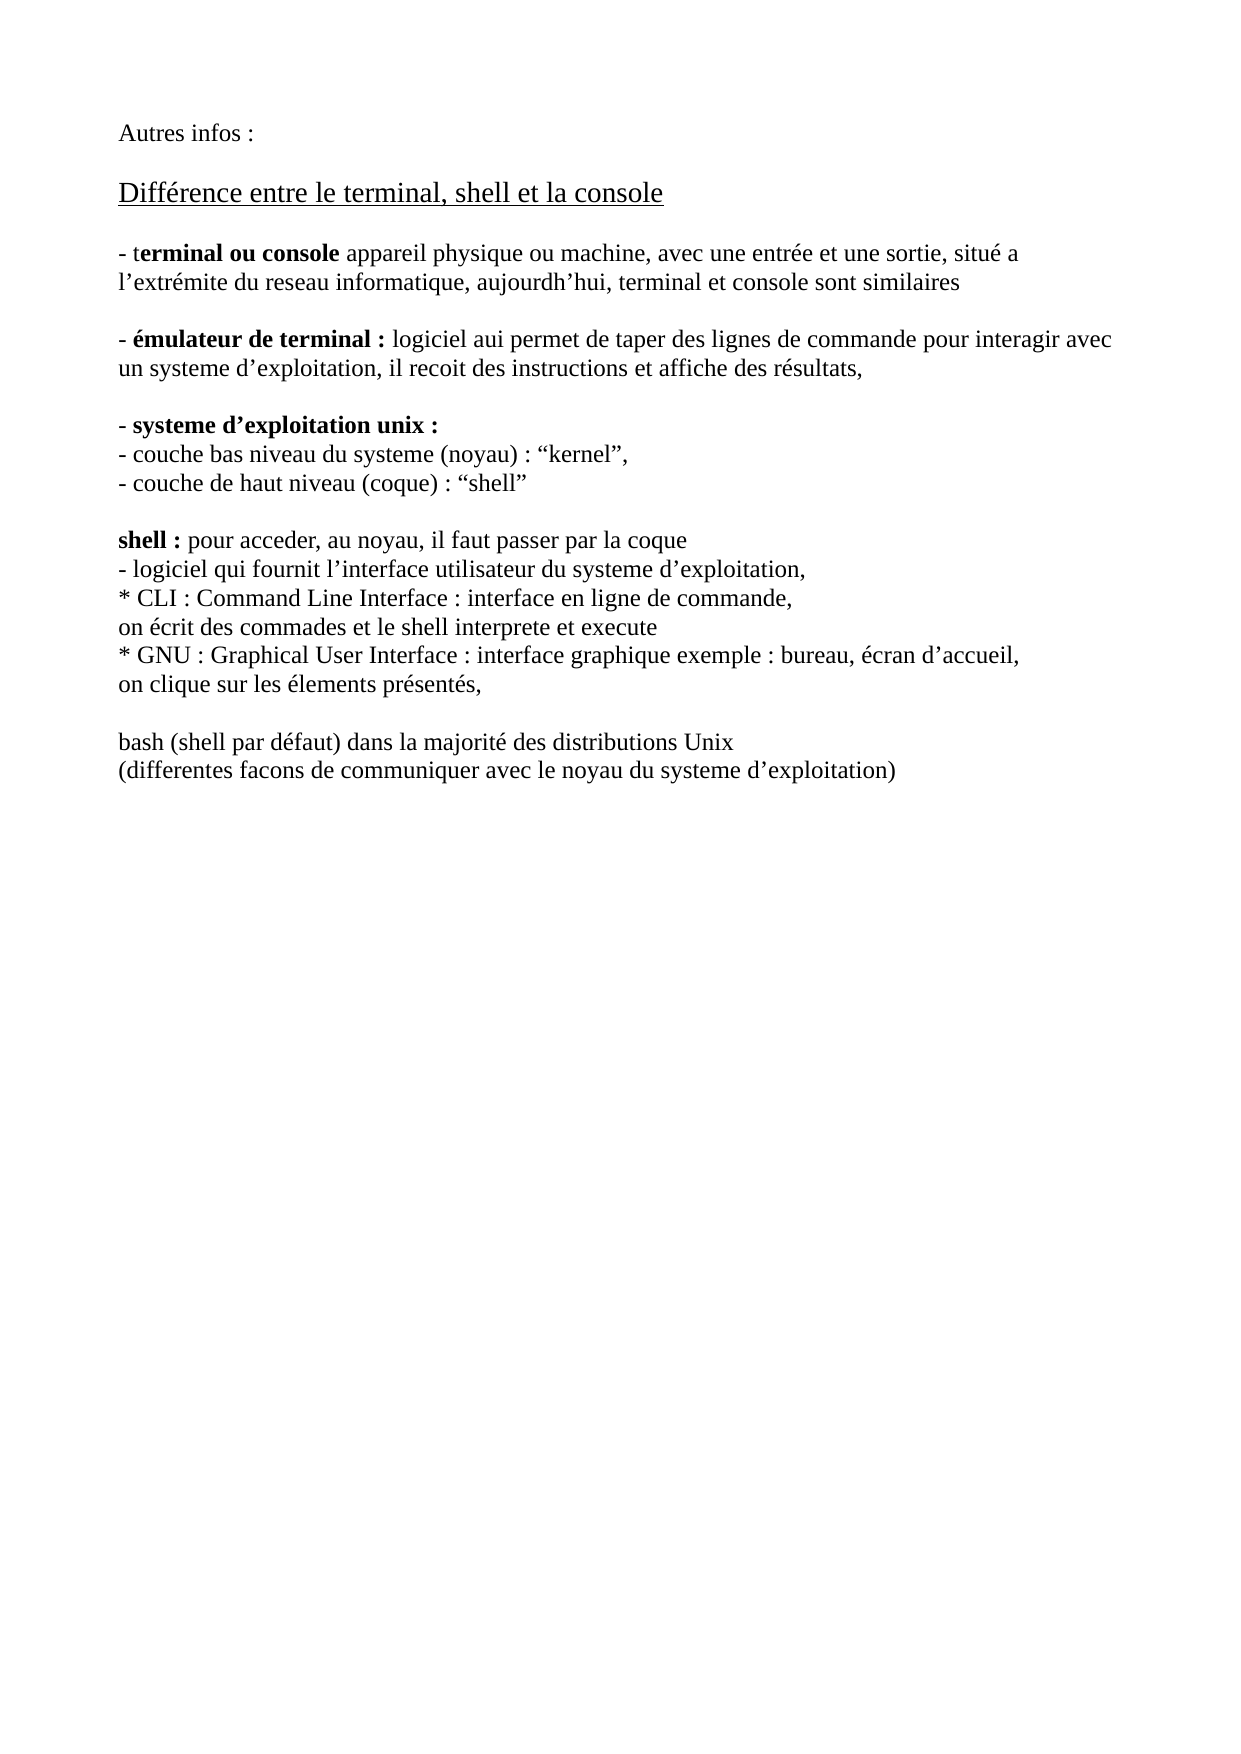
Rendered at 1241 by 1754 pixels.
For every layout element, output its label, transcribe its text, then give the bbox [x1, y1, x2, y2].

text - terminal ou console appareil physique ou machine, avec une entrée et une sortie, situé a l’extrémite du reseau informatique, aujourdh’hui, terminal et console sont similaires [118, 238, 1122, 295]
text - logiciel qui fournit l’interface utilisateur du systeme d’exploitation, [118, 554, 1122, 583]
text Autres infos : [118, 118, 1122, 147]
text * GNU : Graphical User Interface : interface graphique exemple : bureau, écran d’accueil, [118, 640, 1122, 669]
text Différence entre le terminal, shell et la console [118, 176, 1122, 209]
text on écrit des commades et le shell interprete et execute [118, 612, 1122, 640]
text * CLI : Command Line Interface : interface en ligne de commande, [118, 583, 1122, 612]
text bash (shell par défaut) dans la majorité des distributions Unix [118, 727, 1122, 755]
text - systeme d’exploitation unix : [118, 410, 1122, 439]
text (differentes facons de communiquer avec le noyau du systeme d’exploitation) [118, 755, 1122, 784]
text - émulateur de terminal : logiciel aui permet de taper des lignes de commande pour interagir avec un systeme d’exploitation, il recoit des instructions et affiche des résultats, [118, 324, 1122, 382]
text - couche bas niveau du systeme (noyau) : “kernel”, [118, 439, 1122, 468]
text on clique sur les élements présentés, [118, 669, 1122, 698]
text - couche de haut niveau (coque) : “shell” [118, 468, 1122, 497]
text shell : pour acceder, au noyau, il faut passer par la coque [118, 525, 1122, 554]
